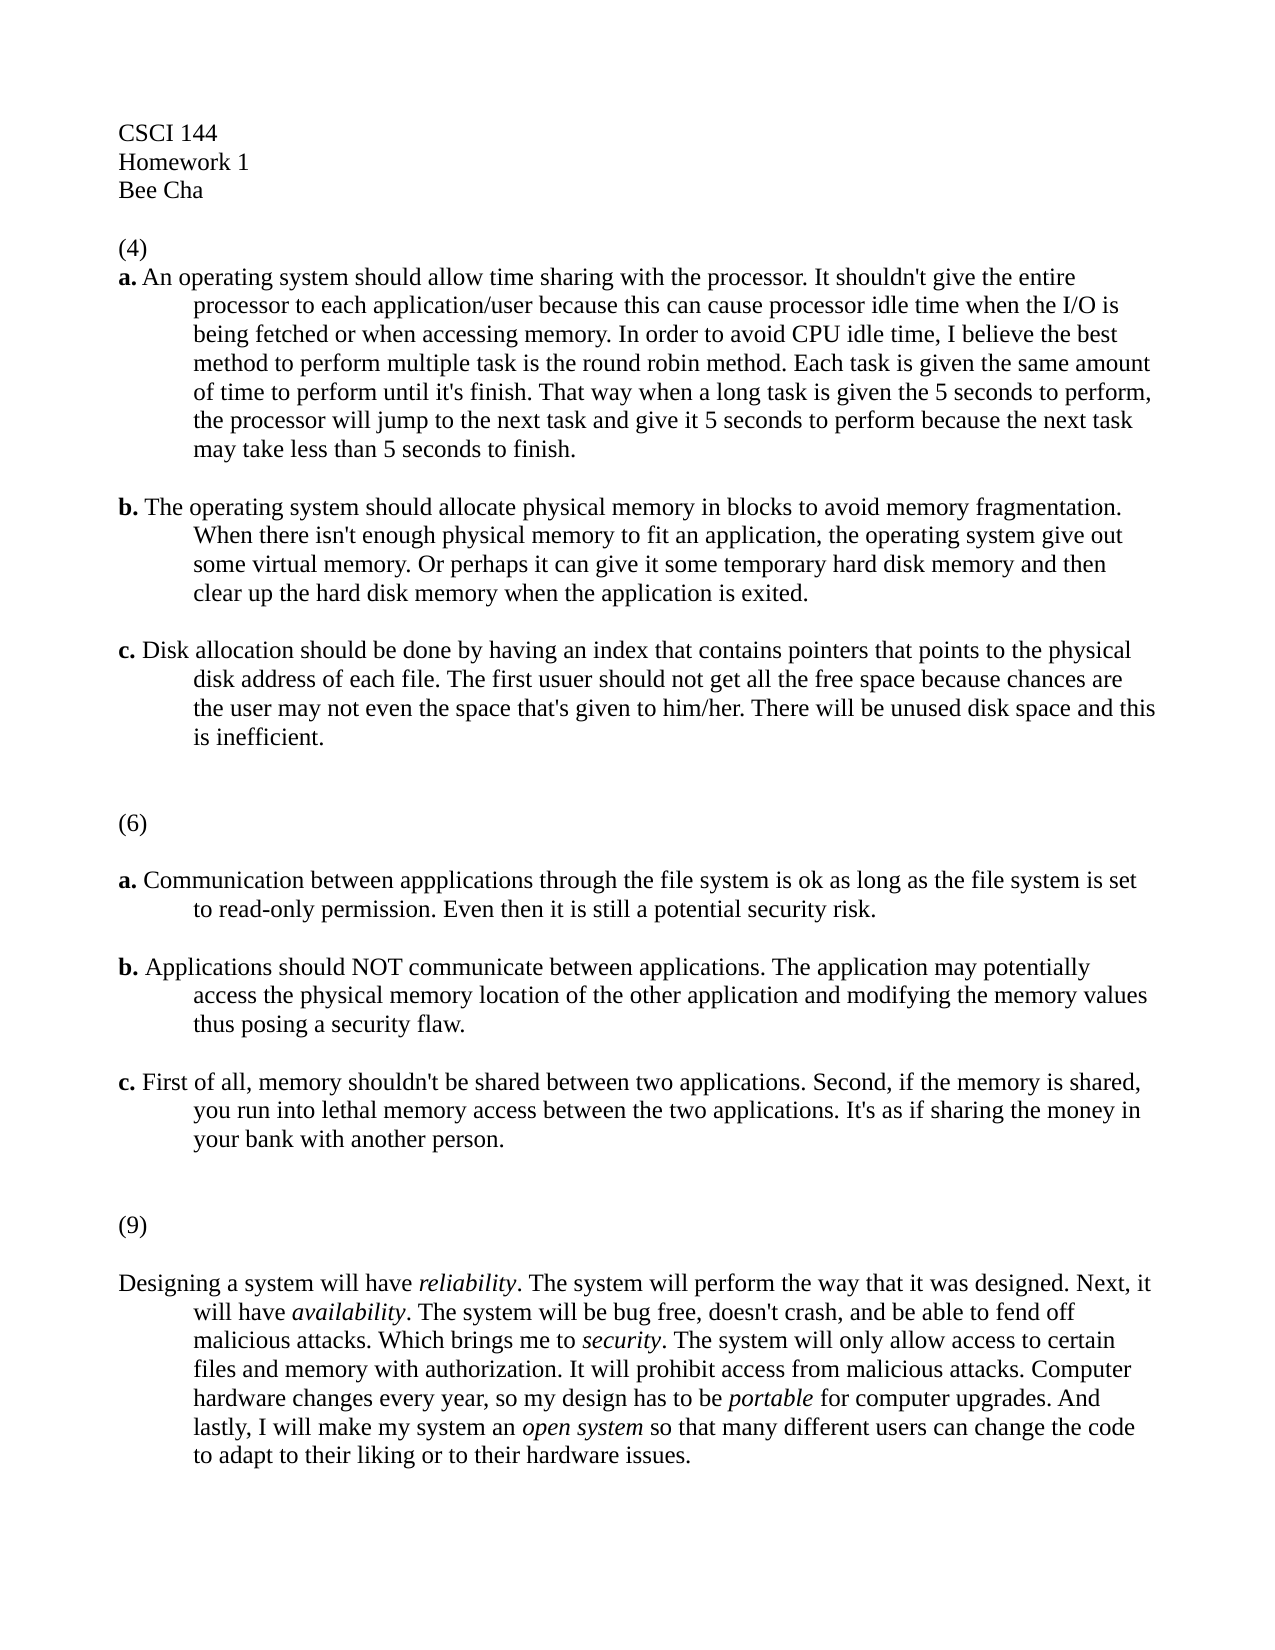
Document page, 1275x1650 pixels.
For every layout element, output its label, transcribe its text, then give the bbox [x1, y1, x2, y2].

text Homework 1 [118, 147, 1157, 176]
text (9) [118, 1211, 1157, 1239]
text b. Applications should NOT communicate between applications. The application may potentially access the physical memory location of the other application and modifying the memory values thus posing a security flaw. [118, 952, 1157, 1038]
text b. The operating system should allocate physical memory in blocks to avoid memory fragmentation. When there isn't enough physical memory to fit an application, the operating system give out some virtual memory. Or perhaps it can give it some temporary hard disk memory and then clear up the hard disk memory when the application is exited. [118, 492, 1157, 607]
text a. An operating system should allow time sharing with the processor. It shouldn't give the entire processor to each application/user because this can cause processor idle time when the I/O is being fetched or when accessing memory. In order to avoid CPU idle time, I believe the best method to perform multiple task is the round robin method. Each task is given the same amount of time to perform until it's finish. That way when a long task is given the 5 seconds to perform, the processor will jump to the next task and give it 5 seconds to perform because the next task may take less than 5 seconds to finish. [118, 262, 1157, 463]
text c. Disk allocation should be done by having an index that contains pointers that points to the physical disk address of each file. The first usuer should not get all the free space because chances are the user may not even the space that's given to him/her. There will be unused disk space and this is inefficient. [118, 636, 1157, 751]
text (6) [118, 808, 1157, 837]
text Bee Cha [118, 176, 1157, 204]
text CSCI 144 [118, 118, 1157, 147]
text a. Communication between appplications through the file system is ok as long as the file system is set to read-only permission. Even then it is still a potential security risk. [118, 866, 1157, 923]
text Designing a system will have reliability. The system will perform the way that it was designed. Next, it will have availability. The system will be bug free, doesn't crash, and be able to fend off malicious attacks. Which brings me to security. The system will only allow access to certain files and memory with authorization. It will prohibit access from malicious attacks. Computer hardware changes every year, so my design has to be portable for computer upgrades. And lastly, I will make my system an open system so that many different users can change the code to adapt to their liking or to their hardware issues. [118, 1268, 1157, 1469]
text (4) [118, 233, 1157, 262]
text c. First of all, memory shouldn't be shared between two applications. Second, if the memory is shared, you run into lethal memory access between the two applications. It's as if sharing the money in your bank with another person. [118, 1067, 1157, 1153]
